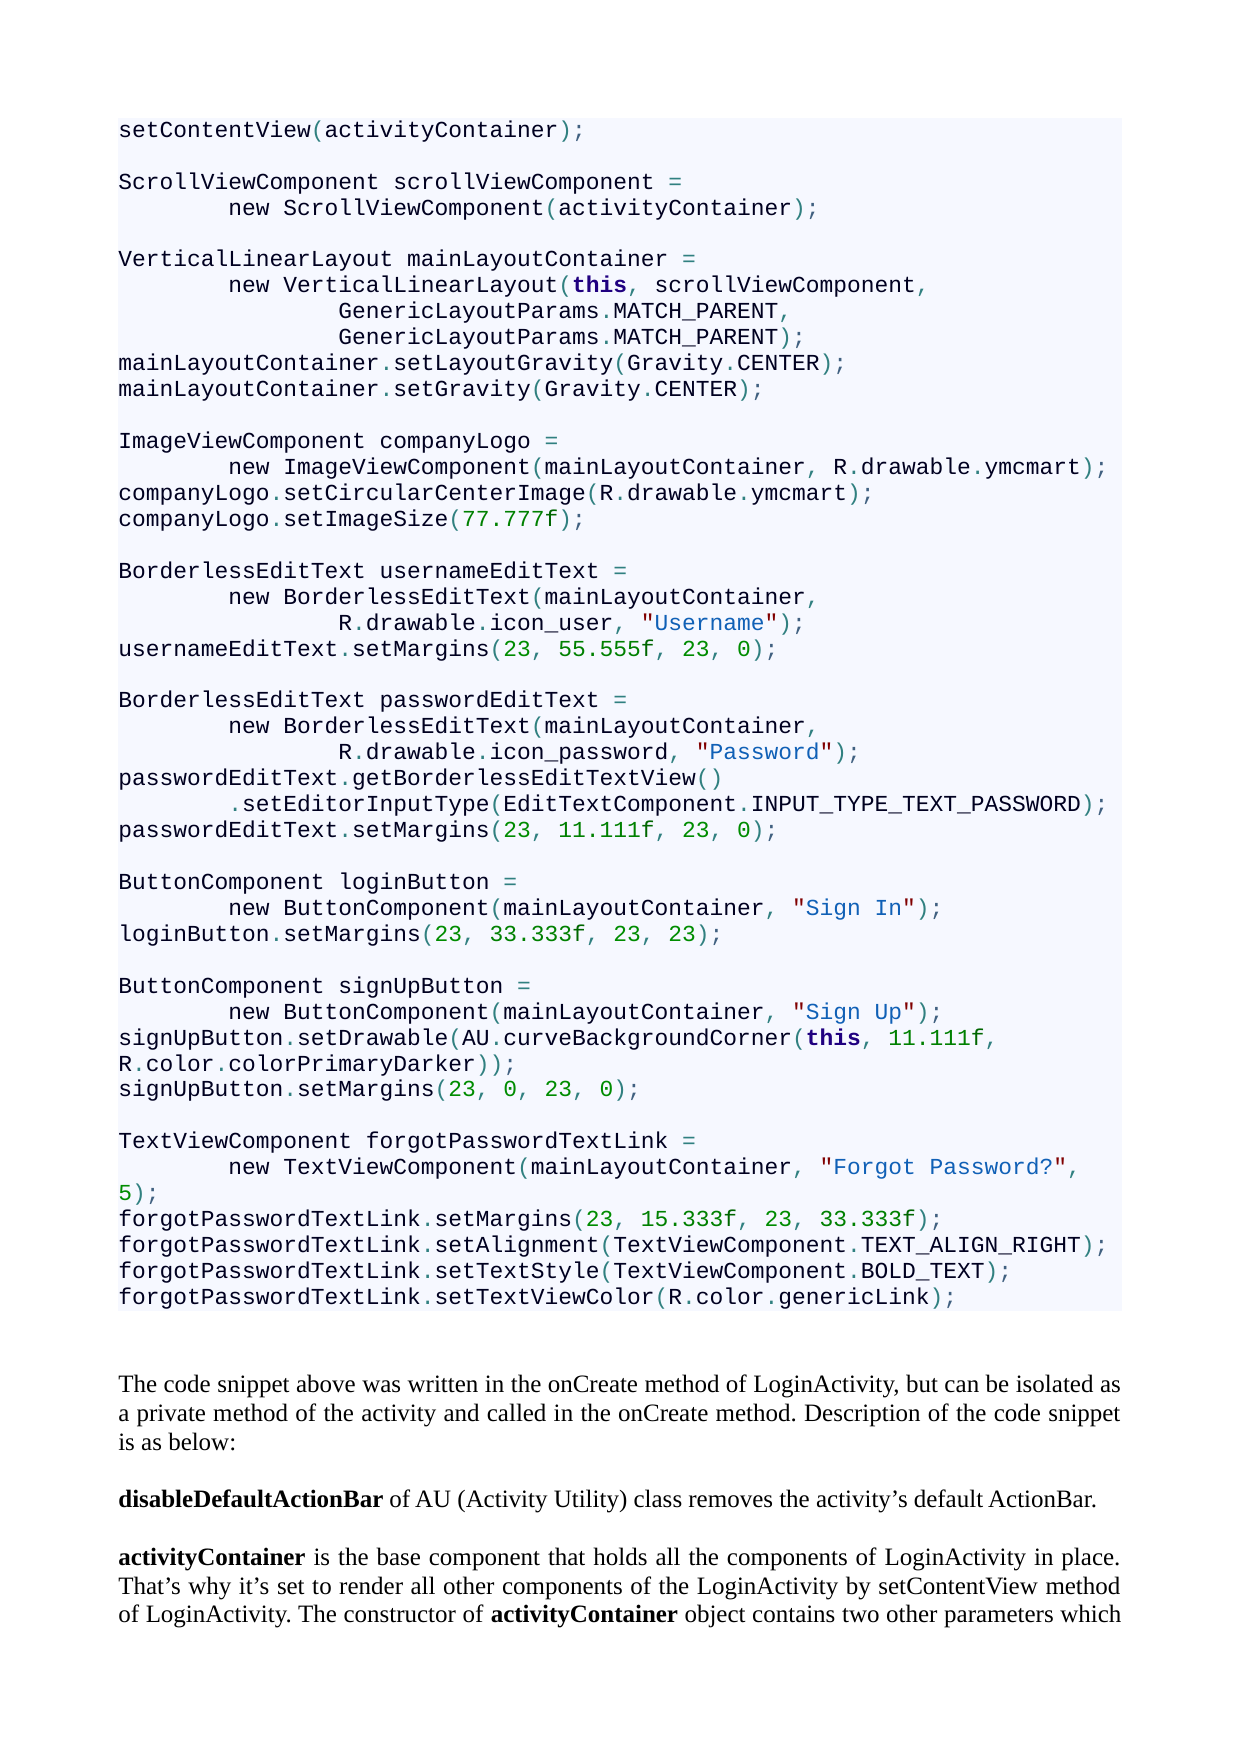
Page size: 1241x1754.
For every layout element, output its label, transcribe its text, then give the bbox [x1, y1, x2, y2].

text new ScrollViewComponent(activityContainer); [118, 196, 1122, 222]
text ButtonComponent loginButton = [118, 870, 1122, 896]
text ScrollViewComponent scrollViewComponent = [118, 170, 1122, 196]
text GenericLayoutParams.MATCH_PARENT); [118, 326, 1122, 352]
text GenericLayoutParams.MATCH_PARENT, [118, 300, 1122, 326]
text new TextViewComponent(mainLayoutContainer, "Forgot Password?", 5); [118, 1156, 1122, 1207]
text VerticalLinearLayout mainLayoutContainer = [118, 248, 1122, 274]
text TextViewComponent forgotPasswordTextLink = [118, 1130, 1122, 1156]
text R.drawable.icon_password, "Password"); [118, 741, 1122, 767]
text setContentView(activityContainer); [118, 118, 1122, 144]
text companyLogo.setCircularCenterImage(R.drawable.ymcmart); [118, 481, 1122, 507]
text new VerticalLinearLayout(this, scrollViewComponent, [118, 274, 1122, 300]
text companyLogo.setImageSize(77.777f); [118, 507, 1122, 533]
text new ButtonComponent(mainLayoutContainer, "Sign Up"); [118, 1000, 1122, 1026]
text new ImageViewComponent(mainLayoutContainer, R.drawable.ymcmart); [118, 455, 1122, 481]
text .setEditorInputType(EditTextComponent.INPUT_TYPE_TEXT_PASSWORD); [118, 792, 1122, 818]
text ImageViewComponent companyLogo = [118, 429, 1122, 455]
text passwordEditText.setMargins(23, 11.111f, 23, 0); [118, 818, 1122, 844]
text forgotPasswordTextLink.setAlignment(TextViewComponent.TEXT_ALIGN_RIGHT); [118, 1233, 1122, 1259]
text signUpButton.setMargins(23, 0, 23, 0); [118, 1078, 1122, 1104]
text forgotPasswordTextLink.setTextViewColor(R.color.genericLink); [118, 1285, 1122, 1311]
text new BorderlessEditText(mainLayoutContainer, [118, 585, 1122, 611]
text usernameEditText.setMargins(23, 55.555f, 23, 0); [118, 637, 1122, 663]
text ButtonComponent signUpButton = [118, 974, 1122, 1000]
text new BorderlessEditText(mainLayoutContainer, [118, 715, 1122, 741]
text mainLayoutContainer.setGravity(Gravity.CENTER); [118, 377, 1122, 403]
text signUpButton.setDrawable(AU.curveBackgroundCorner(this, 11.111f, R.color.colorPrimaryDarker)); [118, 1026, 1122, 1078]
text forgotPasswordTextLink.setMargins(23, 15.333f, 23, 33.333f); [118, 1207, 1122, 1233]
text BorderlessEditText usernameEditText = [118, 559, 1122, 585]
text BorderlessEditText passwordEditText = [118, 689, 1122, 715]
text activityContainer is the base component that holds all the components of LoginActivity in place. That’s why it’s set to render all other components of the LoginActivity by setContentView method of LoginActivity. The constructor of activityContainer object contains two other parameters which [118, 1542, 1122, 1628]
text forgotPasswordTextLink.setTextStyle(TextViewComponent.BOLD_TEXT); [118, 1259, 1122, 1285]
text disableDefaultActionBar of AU (Activity Utility) class removes the activity’s default ActionBar. [118, 1484, 1122, 1513]
text R.drawable.icon_user, "Username"); [118, 611, 1122, 637]
text passwordEditText.getBorderlessEditTextView() [118, 767, 1122, 792]
text mainLayoutContainer.setLayoutGravity(Gravity.CENTER); [118, 352, 1122, 377]
text new ButtonComponent(mainLayoutContainer, "Sign In"); [118, 896, 1122, 922]
text The code snippet above was written in the onCreate method of LoginActivity, but can be isolated as a private method of the activity and called in the onCreate method. Description of the code snippet is as below: [118, 1369, 1122, 1456]
text loginButton.setMargins(23, 33.333f, 23, 23); [118, 922, 1122, 948]
